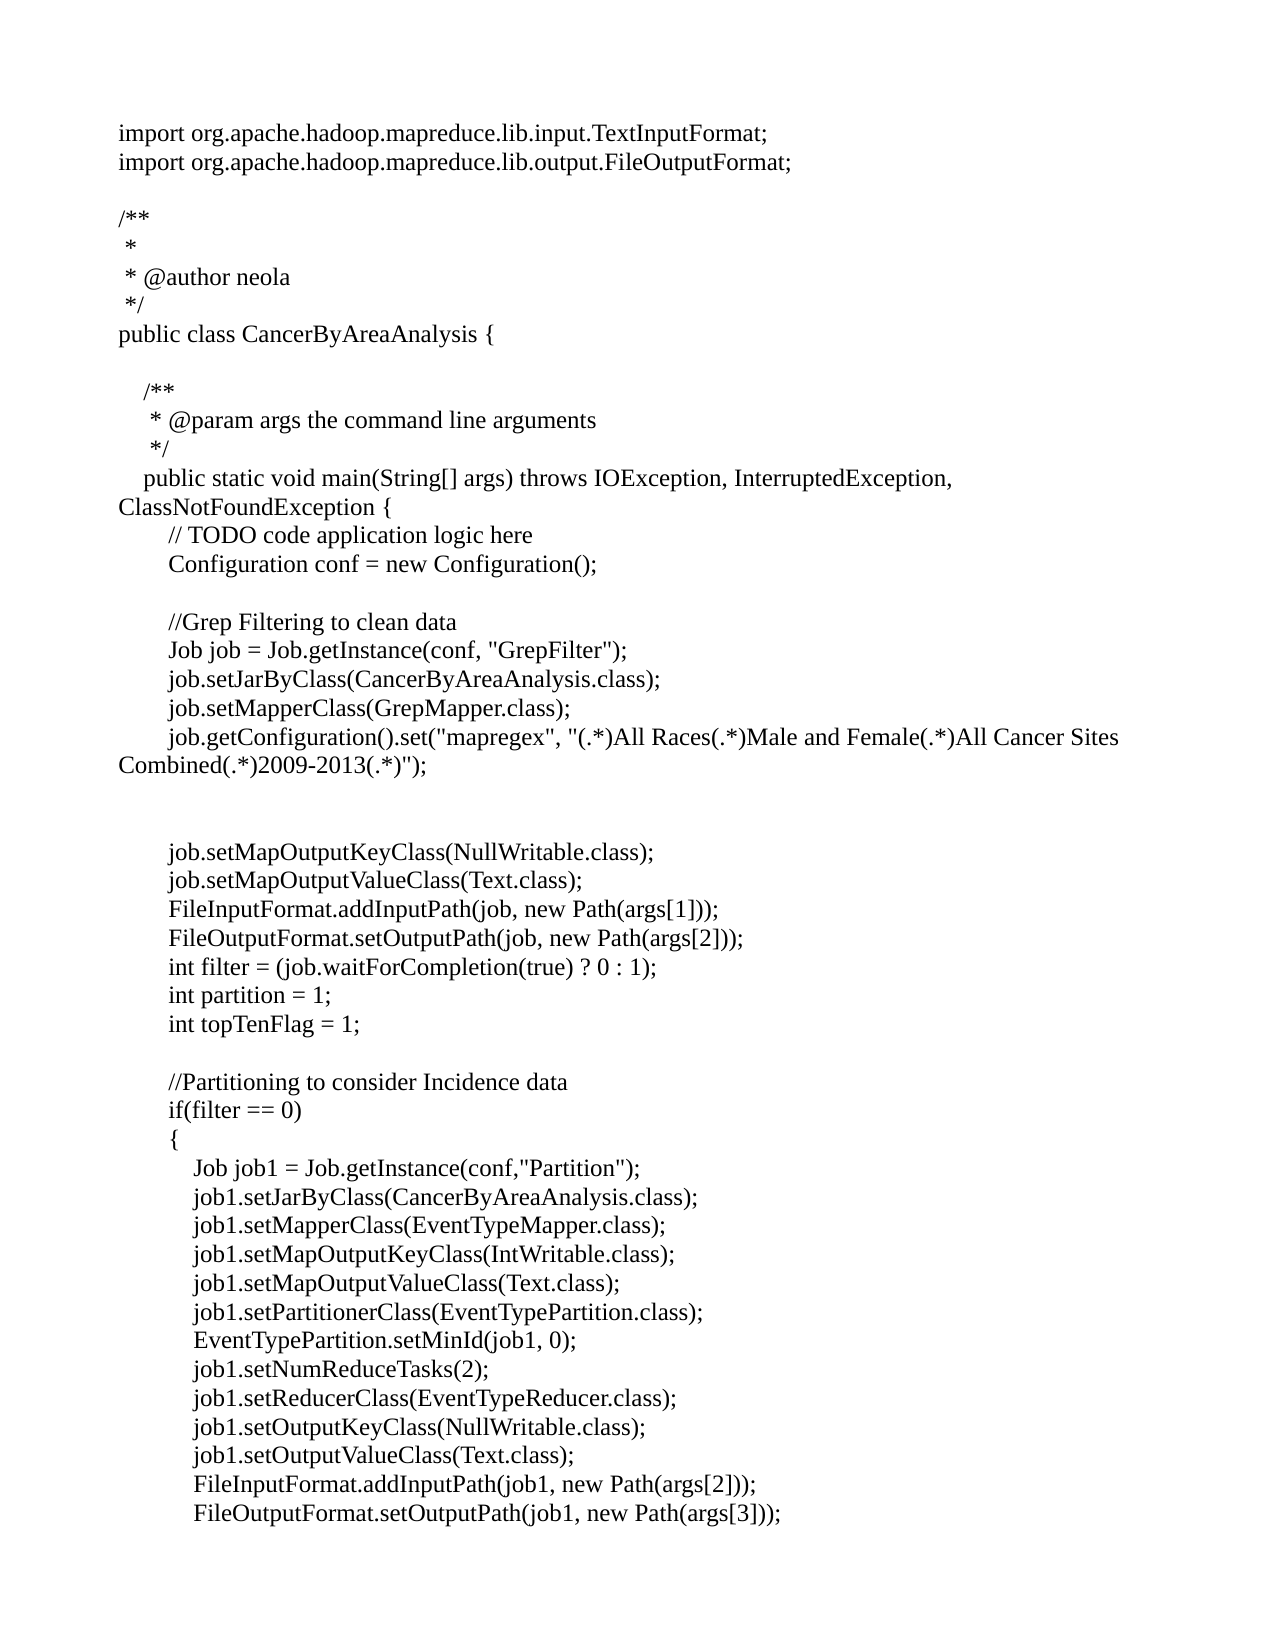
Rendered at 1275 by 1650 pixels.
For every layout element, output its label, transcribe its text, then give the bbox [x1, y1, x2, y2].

text job1.setPartitionerClass(EventTypePartition.class); [118, 1297, 1157, 1326]
text Job job = Job.getInstance(conf, "GrepFilter"); [118, 636, 1157, 664]
text public class CancerByAreaAnalysis { [118, 319, 1157, 348]
text //Grep Filtering to clean data [118, 607, 1157, 636]
text //Partitioning to consider Incidence data [118, 1067, 1157, 1096]
text import org.apache.hadoop.mapreduce.lib.input.TextInputFormat; [118, 118, 1157, 147]
text { [118, 1124, 1157, 1153]
text int partition = 1; [118, 981, 1157, 1009]
text job1.setOutputKeyClass(NullWritable.class); [118, 1412, 1157, 1441]
text * [118, 233, 1157, 262]
text if(filter == 0) [118, 1096, 1157, 1124]
text */ [118, 434, 1157, 463]
text * @author neola [118, 262, 1157, 291]
text job1.setNumReduceTasks(2); [118, 1354, 1157, 1383]
text Configuration conf = new Configuration(); [118, 549, 1157, 578]
text public static void main(String[] args) throws IOException, InterruptedException, ClassNotFoundException { [118, 463, 1157, 521]
text FileInputFormat.addInputPath(job, new Path(args[1])); [118, 894, 1157, 923]
text job1.setMapperClass(EventTypeMapper.class); [118, 1211, 1157, 1239]
text /** [118, 204, 1157, 233]
text job.setMapOutputValueClass(Text.class); [118, 866, 1157, 894]
text job1.setJarByClass(CancerByAreaAnalysis.class); [118, 1182, 1157, 1211]
text EventTypePartition.setMinId(job1, 0); [118, 1326, 1157, 1354]
text int filter = (job.waitForCompletion(true) ? 0 : 1); [118, 952, 1157, 981]
text job1.setMapOutputValueClass(Text.class); [118, 1268, 1157, 1297]
text int topTenFlag = 1; [118, 1009, 1157, 1038]
text job.setMapperClass(GrepMapper.class); [118, 693, 1157, 722]
text import org.apache.hadoop.mapreduce.lib.output.FileOutputFormat; [118, 147, 1157, 176]
text /** [118, 377, 1157, 406]
text job.setJarByClass(CancerByAreaAnalysis.class); [118, 664, 1157, 693]
text job1.setReducerClass(EventTypeReducer.class); [118, 1383, 1157, 1412]
text // TODO code application logic here [118, 521, 1157, 549]
text job1.setOutputValueClass(Text.class); [118, 1441, 1157, 1469]
text */ [118, 291, 1157, 319]
text * @param args the command line arguments [118, 406, 1157, 434]
text FileOutputFormat.setOutputPath(job, new Path(args[2])); [118, 923, 1157, 952]
text job.setMapOutputKeyClass(NullWritable.class); [118, 837, 1157, 866]
text FileOutputFormat.setOutputPath(job1, new Path(args[3])); [118, 1498, 1157, 1527]
text job.getConfiguration().set("mapregex", "(.*)All Races(.*)Male and Female(.*)All Cancer Sites Combined(.*)2009-2013(.*)"); [118, 722, 1157, 779]
text Job job1 = Job.getInstance(conf,"Partition"); [118, 1153, 1157, 1182]
text FileInputFormat.addInputPath(job1, new Path(args[2])); [118, 1469, 1157, 1498]
text job1.setMapOutputKeyClass(IntWritable.class); [118, 1239, 1157, 1268]
